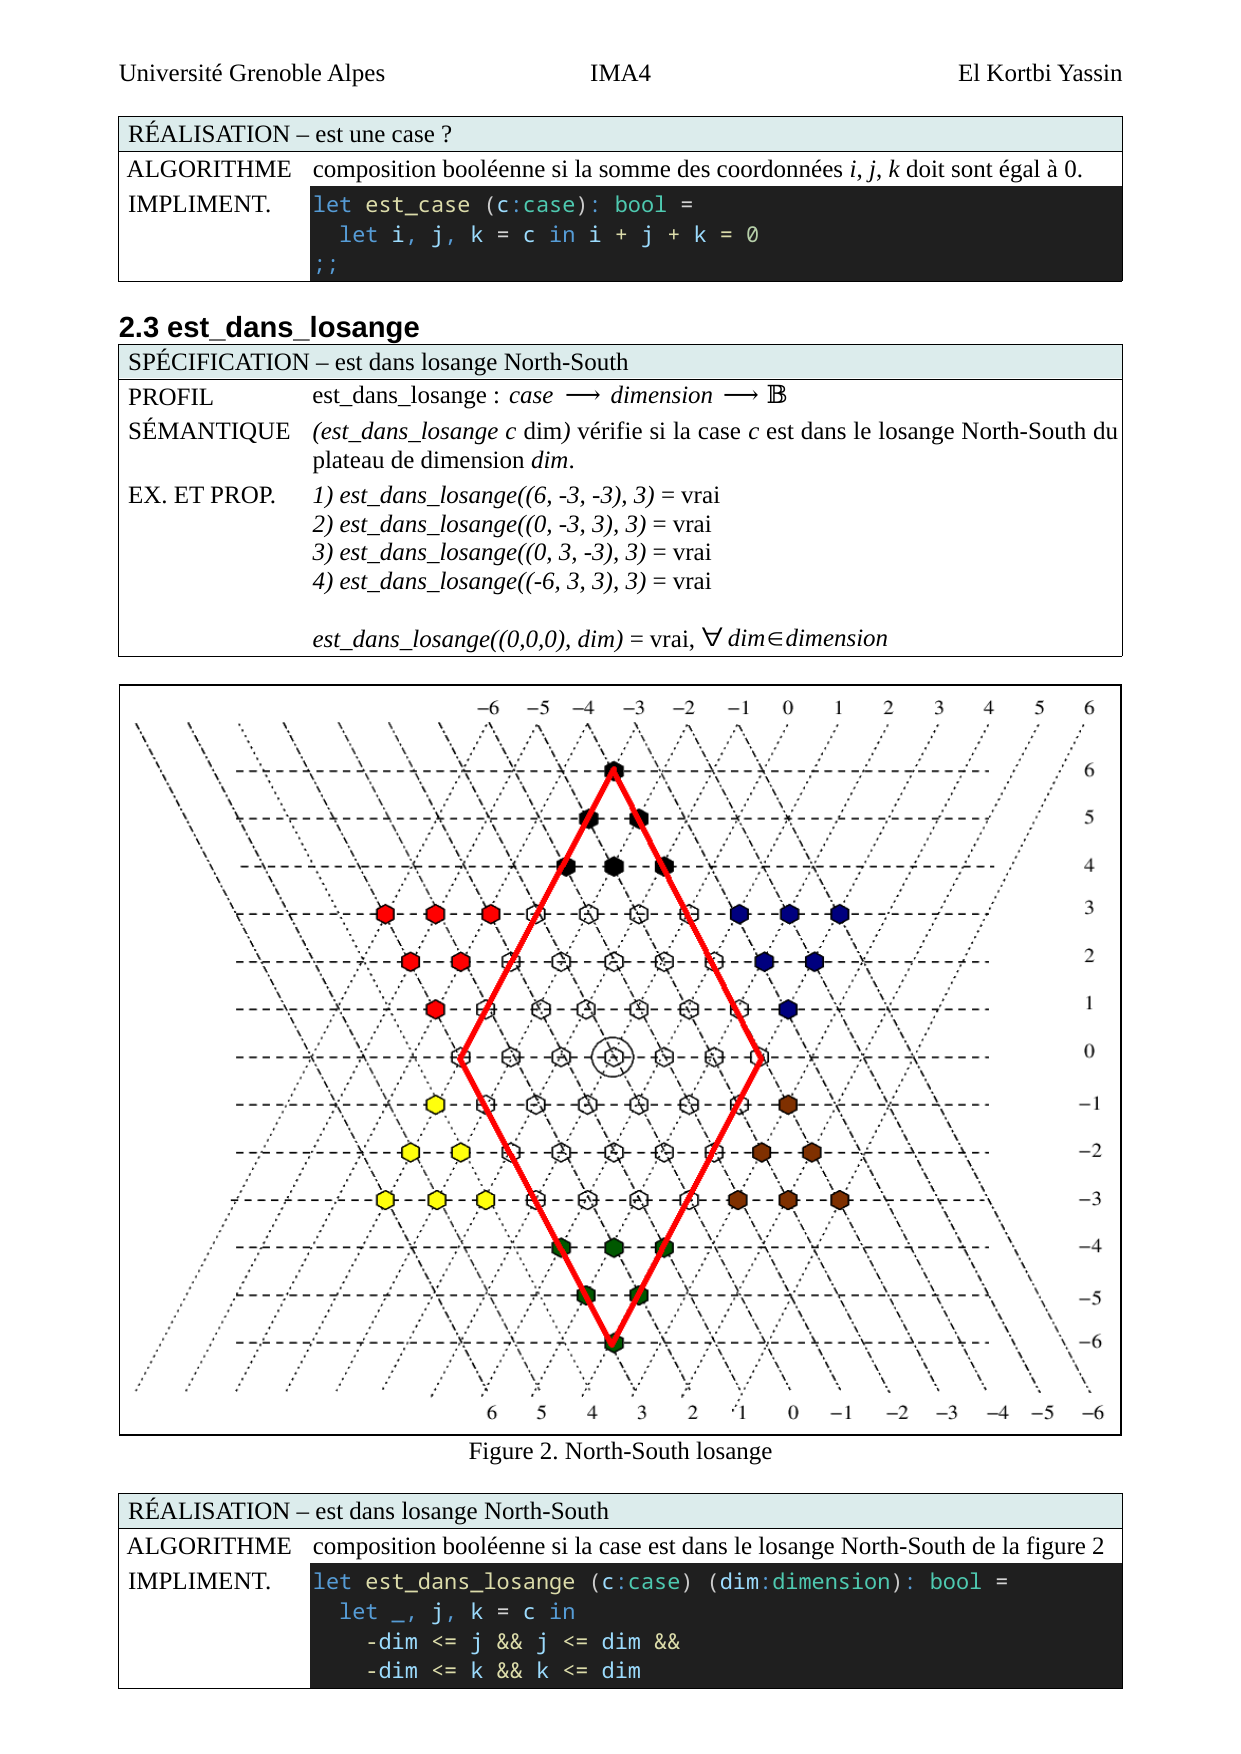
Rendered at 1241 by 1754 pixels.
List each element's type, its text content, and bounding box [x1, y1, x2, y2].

table_cell 1) est_dans_losange((6, -3, -3), 3) = vrai 2) est_dans_losange((0, -3, 3), 3) = vrai 3) est_dans_losange((0, 3, -3), 3) = vrai 4) est_dans_losange((-6, 3, 3), 3) = vrai est_dans_losange((0,0,0), dim) = vrai, [309, 477, 1122, 656]
subtitle 2.3 est_dans_losange [118, 310, 1122, 344]
table_cell EX. ET PROP. [119, 477, 309, 656]
table_cell let est_dans_losange (c:case) (dim:dimension): bool = let _, j, k = c in -dim <= j && j <= dim && -dim <= k && k <= dim [310, 1563, 1122, 1688]
table_cell SÉMANTIQUE [119, 414, 309, 477]
table_header RÉALISATION – est dans losange North-South [119, 1494, 1122, 1528]
table_cell ALGORITHME [119, 1529, 310, 1563]
table_cell ALGORITHME [119, 152, 310, 186]
table_cell [309, 380, 1122, 413]
table_cell IMPLIMENT. [119, 186, 310, 281]
picture [123, 688, 1118, 1432]
table_cell composition booléenne si la case est dans le losange North-South de la figure 2 [310, 1529, 1122, 1563]
table_cell let est_case (c:case): bool = let i, j, k = c in i + j + k = 0 ;; [310, 186, 1122, 281]
table_cell (est_dans_losange c dim) vérifie si la case c est dans le losange North-South du plateau de dimension dim. [309, 414, 1122, 477]
text Figure 2. North-South losange [118, 1436, 1122, 1464]
table_cell IMPLIMENT. [119, 1563, 310, 1688]
table_header SPÉCIFICATION – est dans losange North-South [119, 345, 1122, 378]
table_cell PROFIL [119, 380, 309, 413]
table_header RÉALISATION – est une case ? [119, 117, 1122, 151]
table_cell composition booléenne si la somme des coordonnées i, j, k doit sont égal à 0. [310, 152, 1122, 186]
